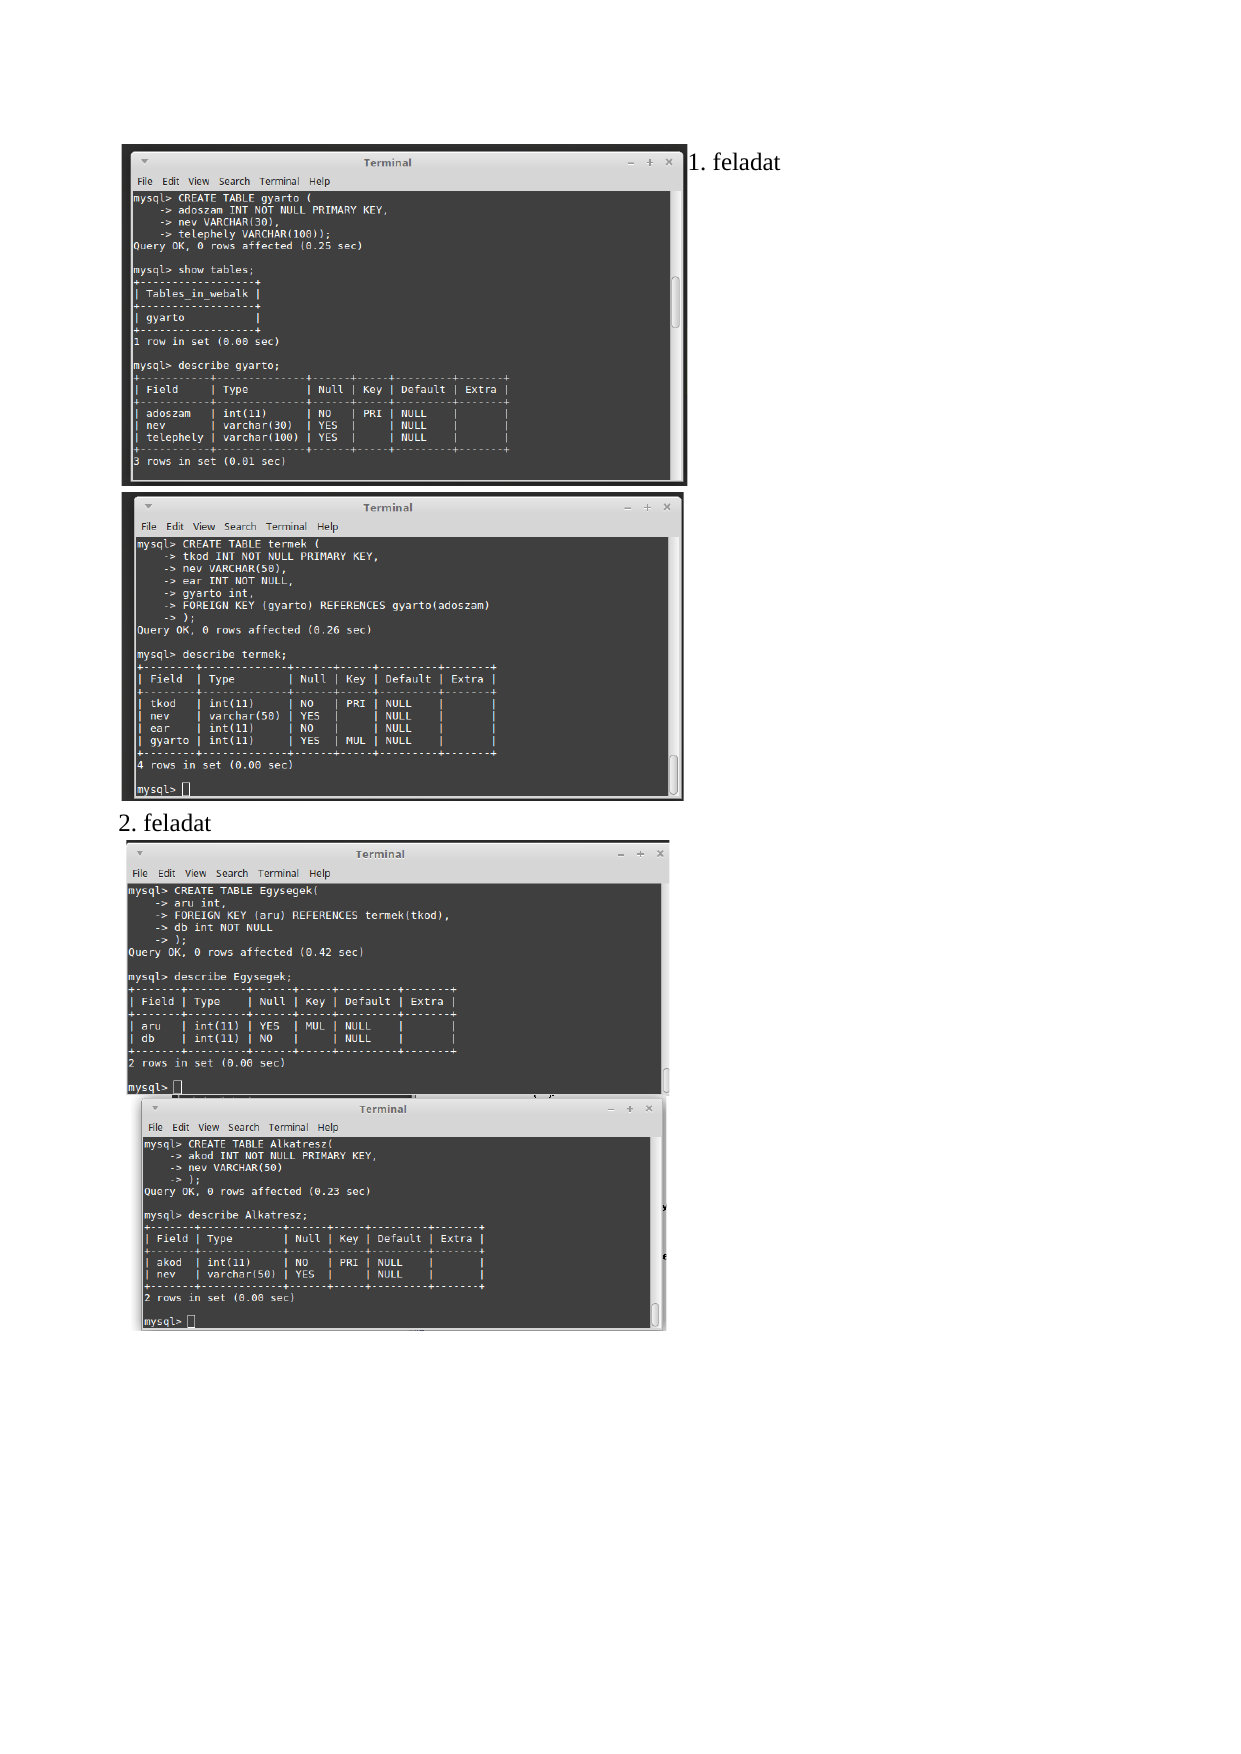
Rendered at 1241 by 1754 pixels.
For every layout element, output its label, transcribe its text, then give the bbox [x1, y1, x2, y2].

picture [156, 492, 556, 801]
text 1. feladat [577, 147, 1122, 176]
picture [161, 144, 577, 486]
text 2. feladat [118, 808, 1122, 837]
text [118, 147, 161, 176]
picture [157, 840, 544, 1331]
